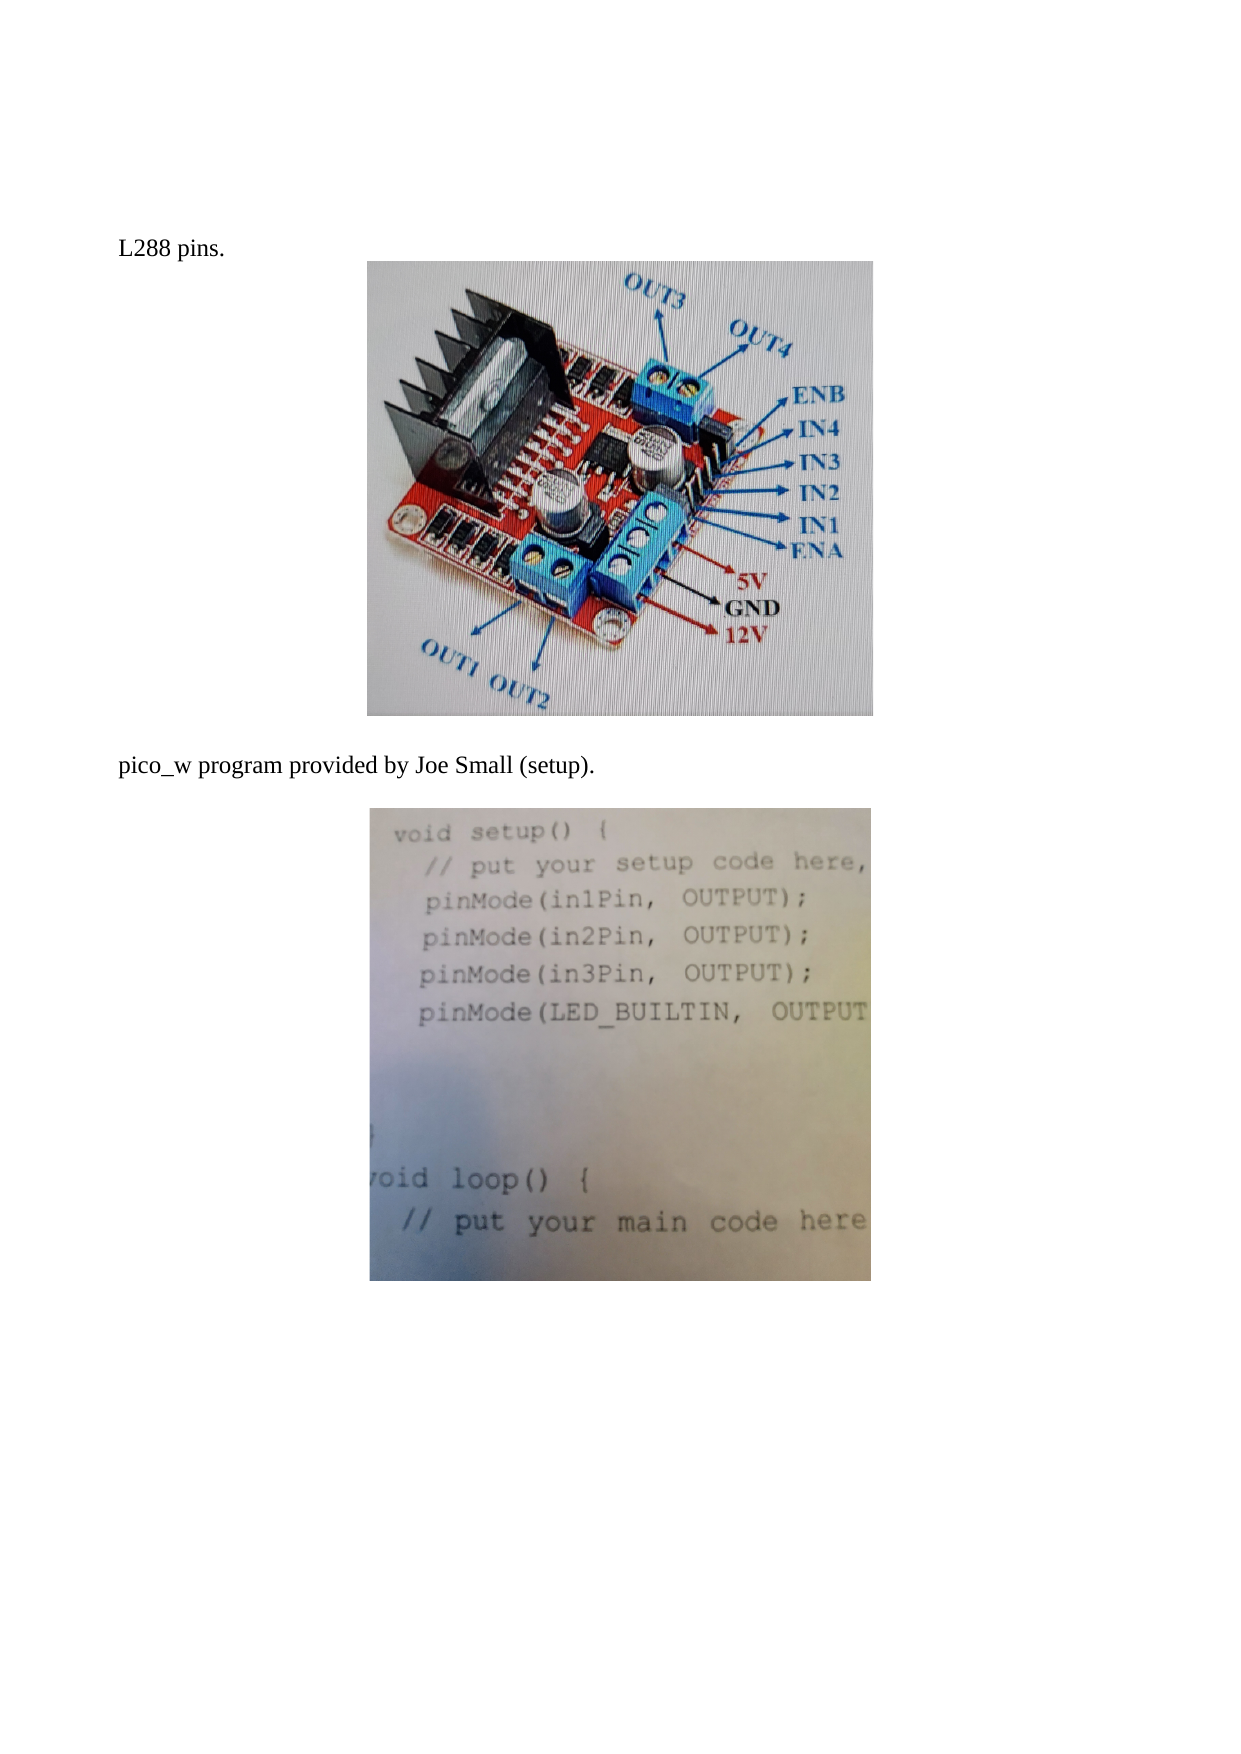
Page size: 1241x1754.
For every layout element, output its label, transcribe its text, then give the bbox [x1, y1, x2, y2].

picture [367, 261, 874, 716]
text L288 pins. [118, 233, 1122, 262]
picture [369, 808, 871, 1281]
text pico_w program provided by Joe Small (setup). [118, 751, 1122, 779]
